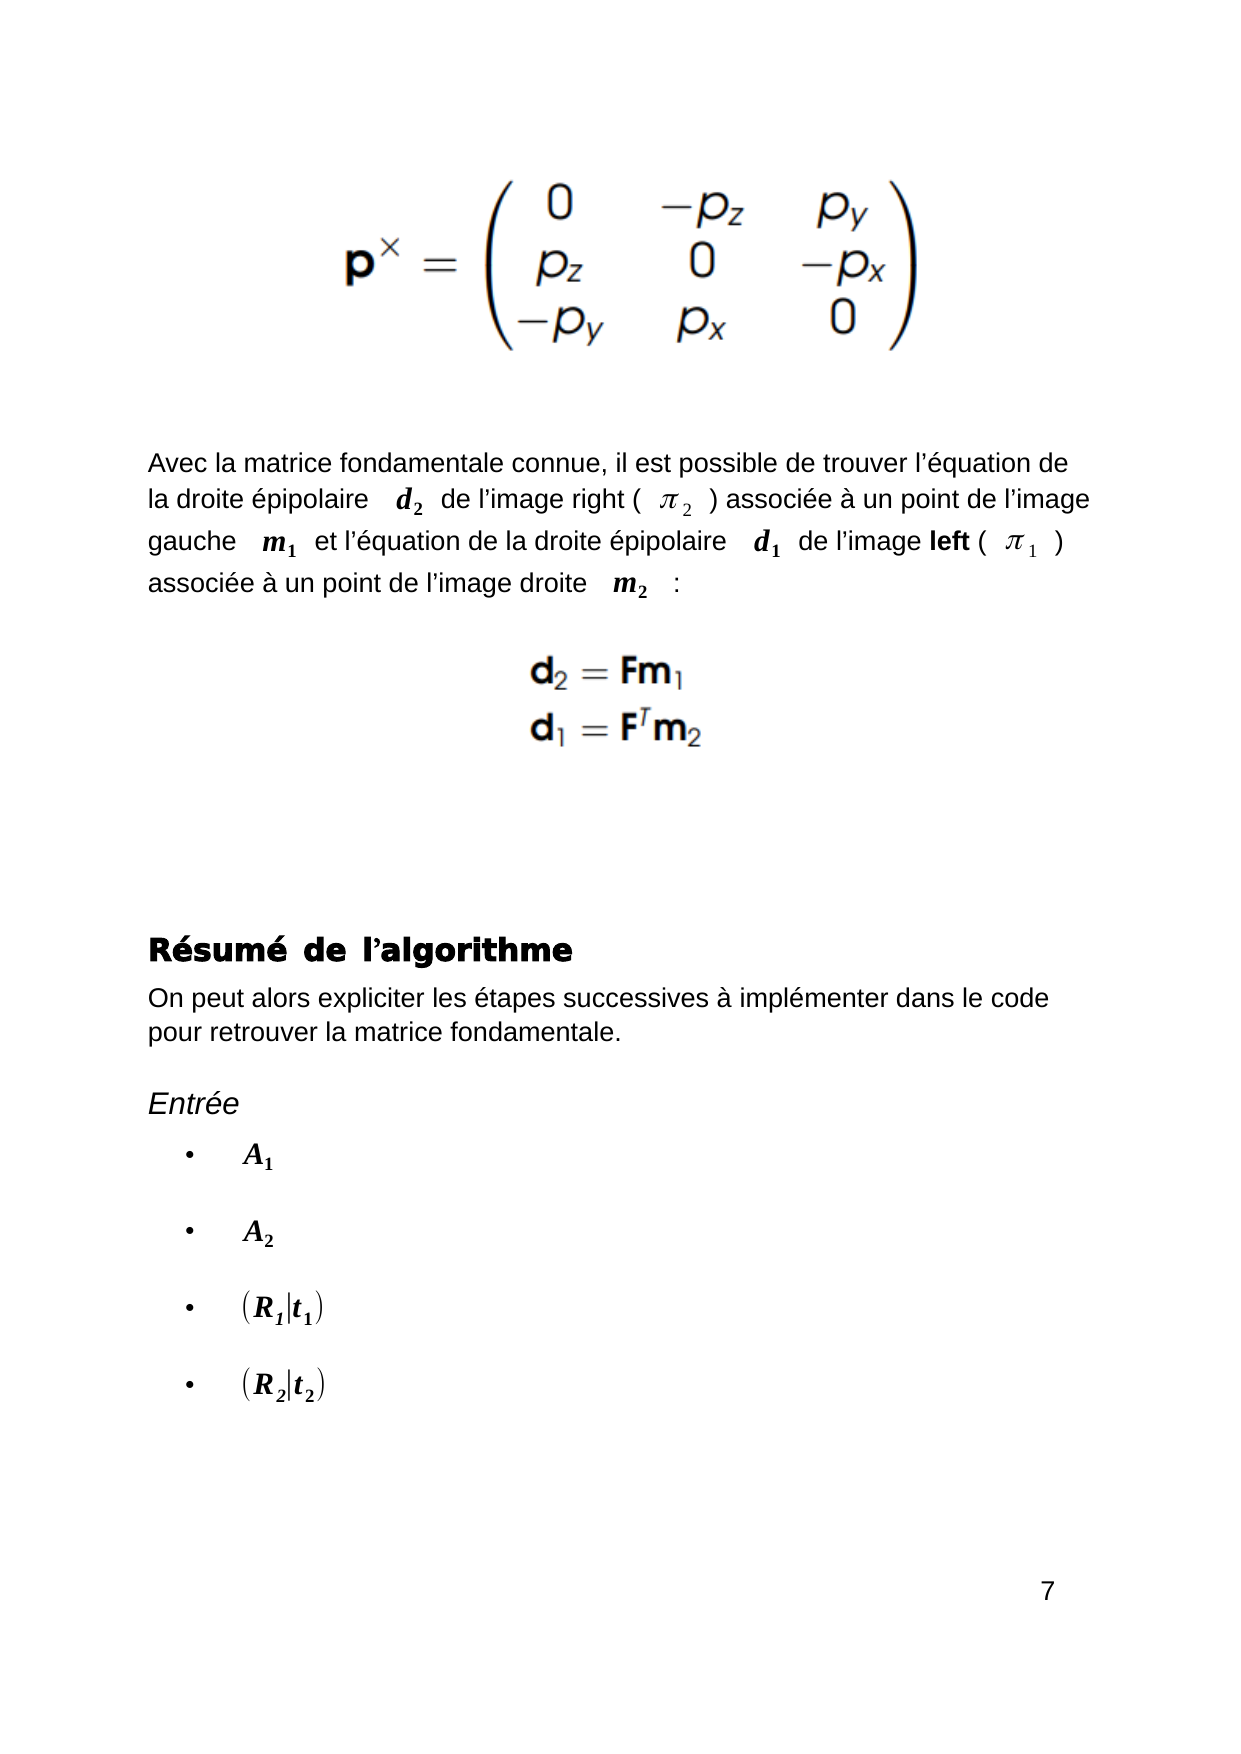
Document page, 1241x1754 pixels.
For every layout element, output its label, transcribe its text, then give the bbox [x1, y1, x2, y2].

picture [525, 641, 715, 761]
text Résumé de l’algorithme [148, 939, 1093, 967]
text Avec la matrice fondamentale connue, il est possible de trouver l’équation de la droite épipolaire de l’image right () associée à un point de l’image gauche et l’équation de la droite épipolaire de l’image left () associée à un point de l’image droite : [148, 447, 1093, 604]
text On peut alors expliciter les étapes successives à implémenter dans le code pour retrouver la matrice fondamentale. [148, 982, 1093, 1047]
picture [260, 147, 981, 376]
text Entrée [148, 1085, 1093, 1121]
